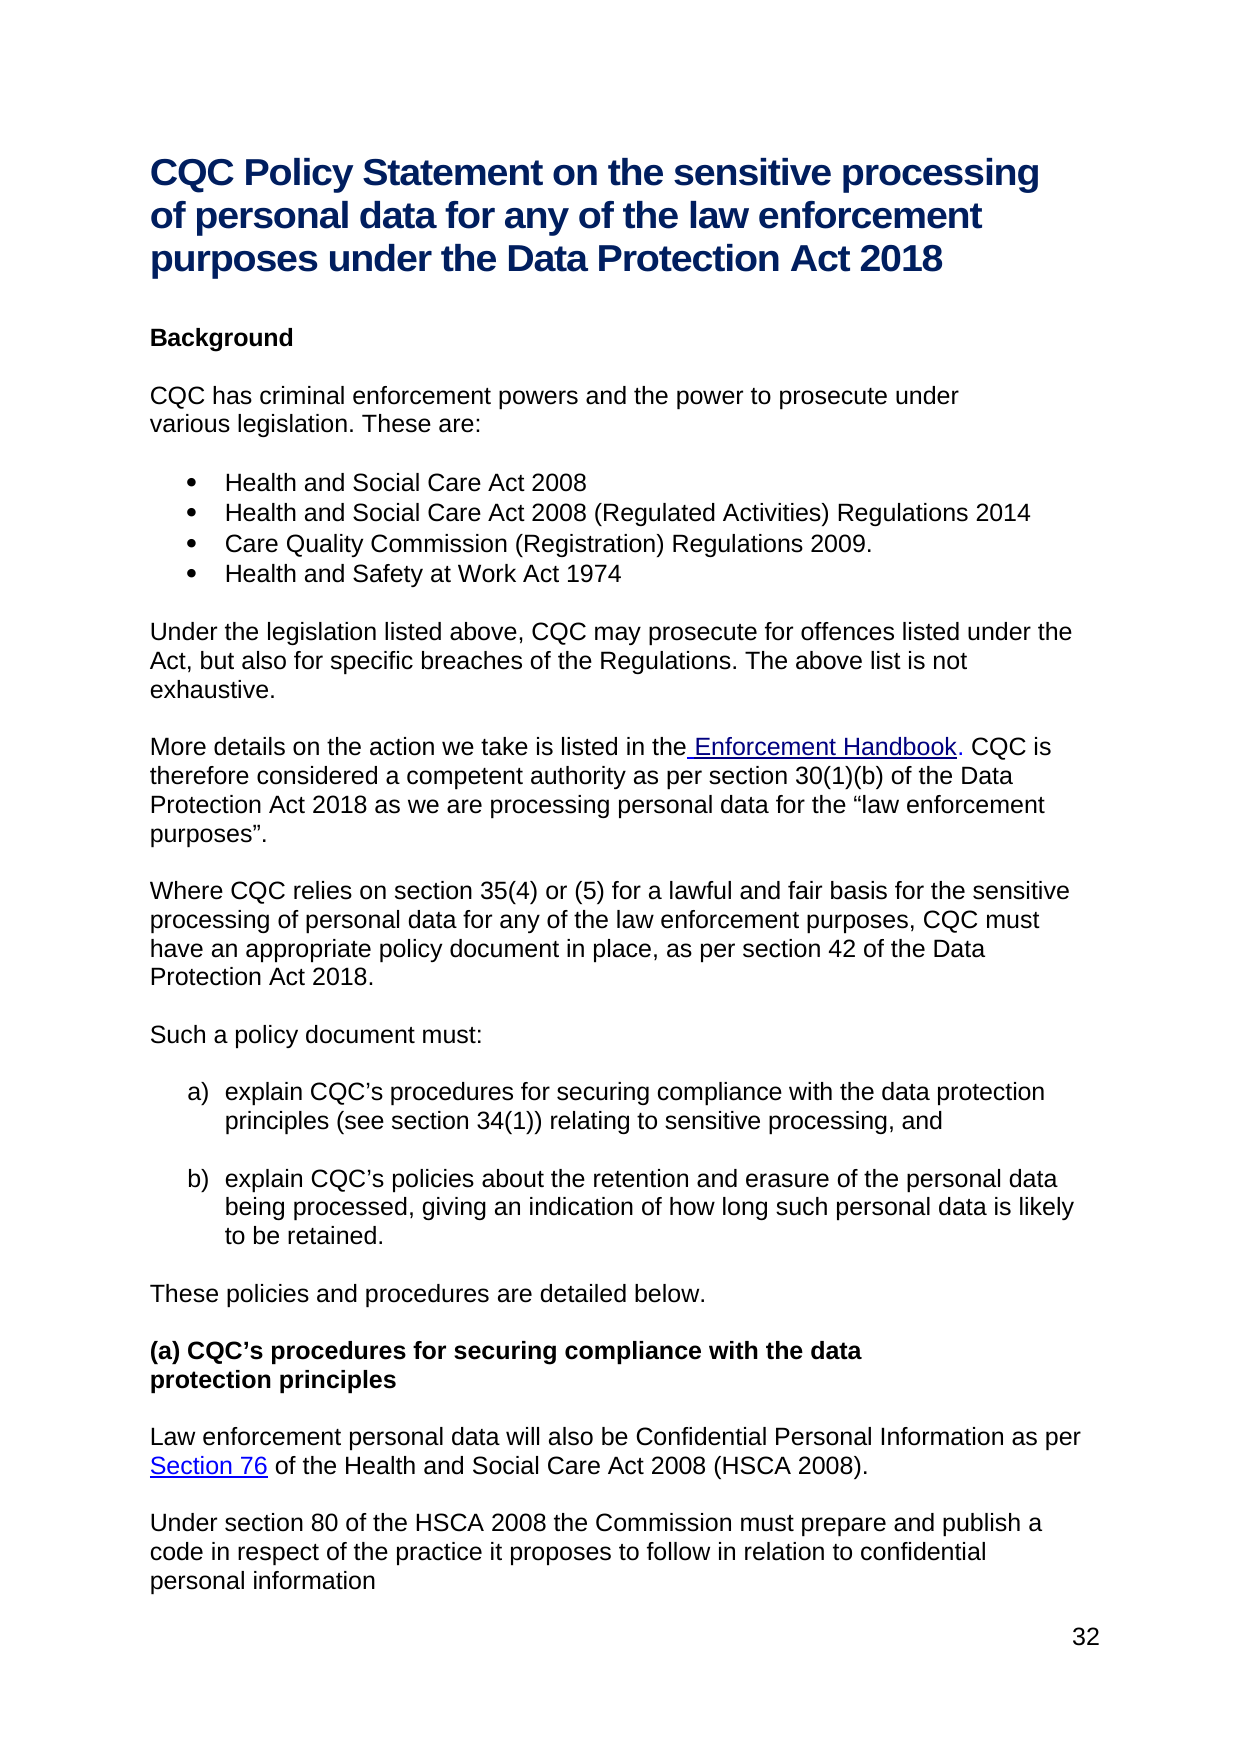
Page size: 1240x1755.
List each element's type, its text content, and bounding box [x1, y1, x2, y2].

text Background [149, 324, 1099, 352]
list Health and Social Care Act 2008 (Regulated Activities) Regulations 2014 [187, 497, 1099, 528]
text More details on the action we take is listed in the Enforcement Handbook. CQC is therefore considered a competent authority as per section 30(1)(b) of the Data Protection Act 2018 as we are processing personal data for the “law enforcement purposes”. [149, 733, 1054, 848]
text CQC has criminal enforcement powers and the power to prosecute under various legislation. These are: [149, 381, 1047, 438]
list Care Quality Commission (Registration) Regulations 2009. [187, 528, 1099, 558]
list Health and Safety at Work Act 1974 [187, 558, 1099, 589]
list explain CQC’s procedures for securing compliance with the data protection principles (see section 34(1)) relating to sensitive processing, and [187, 1077, 1054, 1135]
list explain CQC’s policies about the retention and erasure of the personal data being processed, giving an indication of how long such personal data is likely to be retained. [187, 1164, 1077, 1250]
text CQC Policy Statement on the sensitive processing of personal data for any of the law enforcement purposes under the Data Protection Act 2018 [149, 152, 1047, 280]
text Such a policy document must: [149, 1021, 1099, 1049]
text (a) CQC’s procedures for securing compliance with the data protection principles [149, 1337, 987, 1394]
list Health and Social Care Act 2008 [187, 467, 1099, 497]
text Law enforcement personal data will also be Confidential Personal Information as per Section 76 of the Health and Social Care Act 2008 (HSCA 2008). [149, 1423, 1084, 1481]
text Under the legislation listed above, CQC may prosecute for offences listed under the Act, but also for specific breaches of the Regulations. The above list is not exhaustive. [149, 618, 1077, 704]
text These policies and procedures are detailed below. [149, 1279, 1099, 1308]
text Under section 80 of the HSCA 2008 the Commission must prepare and publish a code in respect of the practice it proposes to follow in relation to confidential personal information [149, 1509, 1047, 1595]
text 32 [149, 1623, 1099, 1651]
text Where CQC relies on section 35(4) or (5) for a lawful and fair basis for the sensitive processing of personal data for any of the law enforcement purposes, CQC must have an appropriate policy document in place, as per section 42 of the Data Protection Act 2018. [149, 877, 1077, 991]
